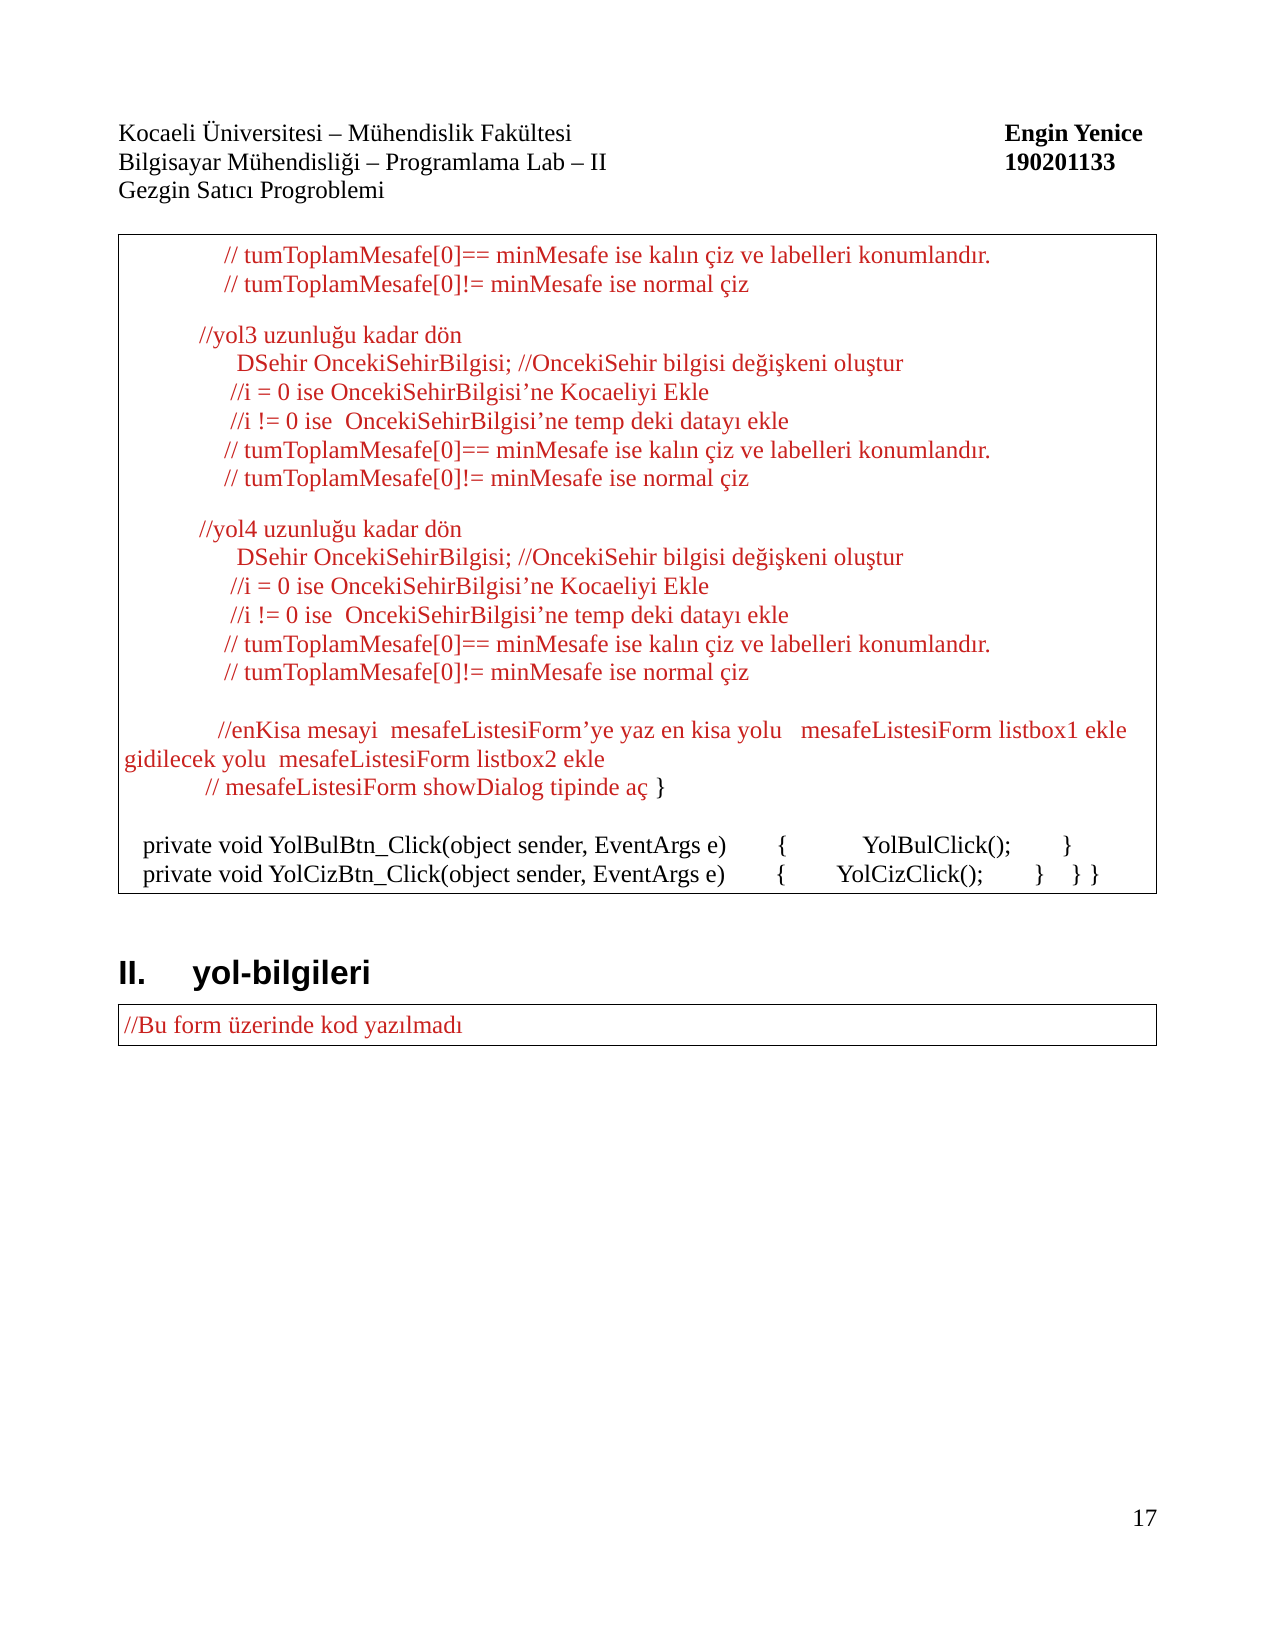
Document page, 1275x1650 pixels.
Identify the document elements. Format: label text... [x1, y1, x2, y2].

table_header // tumToplamMesafe[0]== minMesafe ise kalın çiz ve labelleri konumlandır. // tumToplamMesafe[0]!= minMesafe ise normal çiz //yol3 uzunluğu kadar dön DSehir OncekiSehirBilgisi; //OncekiSehir bilgisi değişkeni oluştur //i = 0 ise OncekiSehirBilgisi’ne Kocaeliyi Ekle //i != 0 ise OncekiSehirBilgisi’ne temp deki datayı ekle // tumToplamMesafe[0]== minMesafe ise kalın çiz ve labelleri konumlandır. // tumToplamMesafe[0]!= minMesafe ise normal çiz //yol4 uzunluğu kadar dön DSehir OncekiSehirBilgisi; //OncekiSehir bilgisi değişkeni oluştur //i = 0 ise OncekiSehirBilgisi’ne Kocaeliyi Ekle //i != 0 ise OncekiSehirBilgisi’ne temp deki datayı ekle // tumToplamMesafe[0]== minMesafe ise kalın çiz ve labelleri konumlandır. // tumToplamMesafe[0]!= minMesafe ise normal çiz //enKisa mesayi mesafeListesiForm’ye yaz en kisa yolu mesafeListesiForm listbox1 ekle gidilecek yolu mesafeListesiForm listbox2 ekle // mesafeListesiForm showDialog tipinde aç } private void YolBulBtn_Click(object sender, EventArgs e) { YolBulClick(); } private void YolCizBtn_Click(object sender, EventArgs e) { YolCizClick(); } } } [119, 235, 1156, 893]
table_header //Bu form üzerinde kod yazılmadı [119, 1005, 1156, 1045]
subtitle yol-bilgileri [118, 953, 1157, 991]
